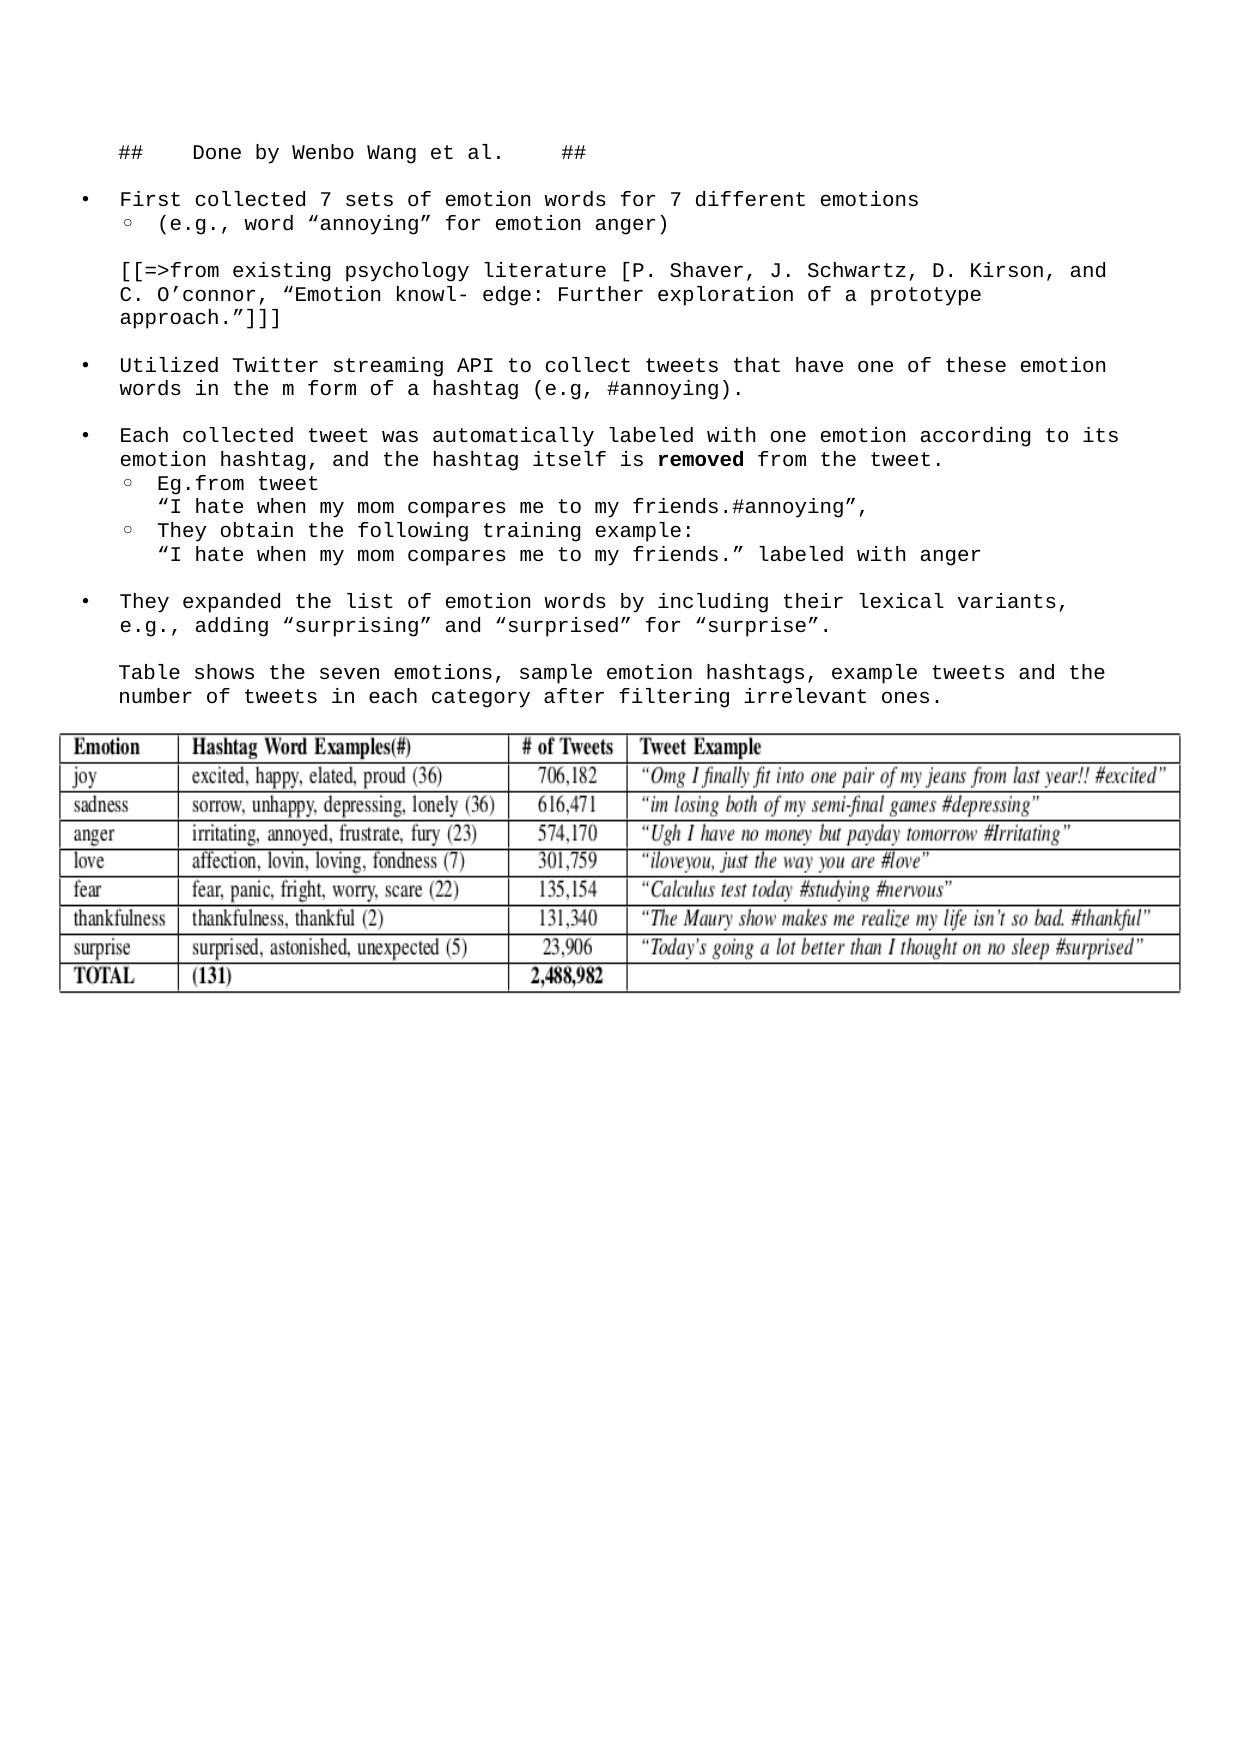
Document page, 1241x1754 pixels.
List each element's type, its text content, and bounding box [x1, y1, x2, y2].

list “I hate when my mom compares me to my friends.” labeled with anger [119, 544, 1122, 567]
list [[=>from existing psychology literature [P. Shaver, J. Schwartz, D. Kirson, and C. O’connor, “Emotion knowl- edge: Further exploration of a prototype approach.”]]] [82, 260, 1122, 331]
list Eg.from tweet [119, 473, 1122, 496]
list (e.g., word “annoying” for emotion anger) [119, 213, 1122, 236]
picture [57, 732, 1183, 998]
list They expanded the list of emotion words by including their lexical variants, e.g., adding “surprising” and “surprised” for “surprise”. [82, 591, 1122, 638]
list They obtain the following training example: [119, 520, 1122, 544]
text Table shows the seven emotions, sample emotion hashtags, example tweets and the number of tweets in each category after filtering irrelevant ones. [118, 662, 1122, 709]
list “I hate when my mom compares me to my friends.#annoying”, [119, 496, 1122, 520]
list Each collected tweet was automatically labeled with one emotion according to its emotion hashtag, and the hashtag itself is removed from the tweet. [82, 426, 1122, 473]
list First collected 7 sets of emotion words for 7 different emotions [82, 189, 1122, 213]
list Utilized Twitter streaming API to collect tweets that have one of these emotion words in the m form of a hashtag (e.g, #annoying). [82, 354, 1122, 402]
text ## Done by Wenbo Wang et al. ## [118, 142, 1122, 165]
